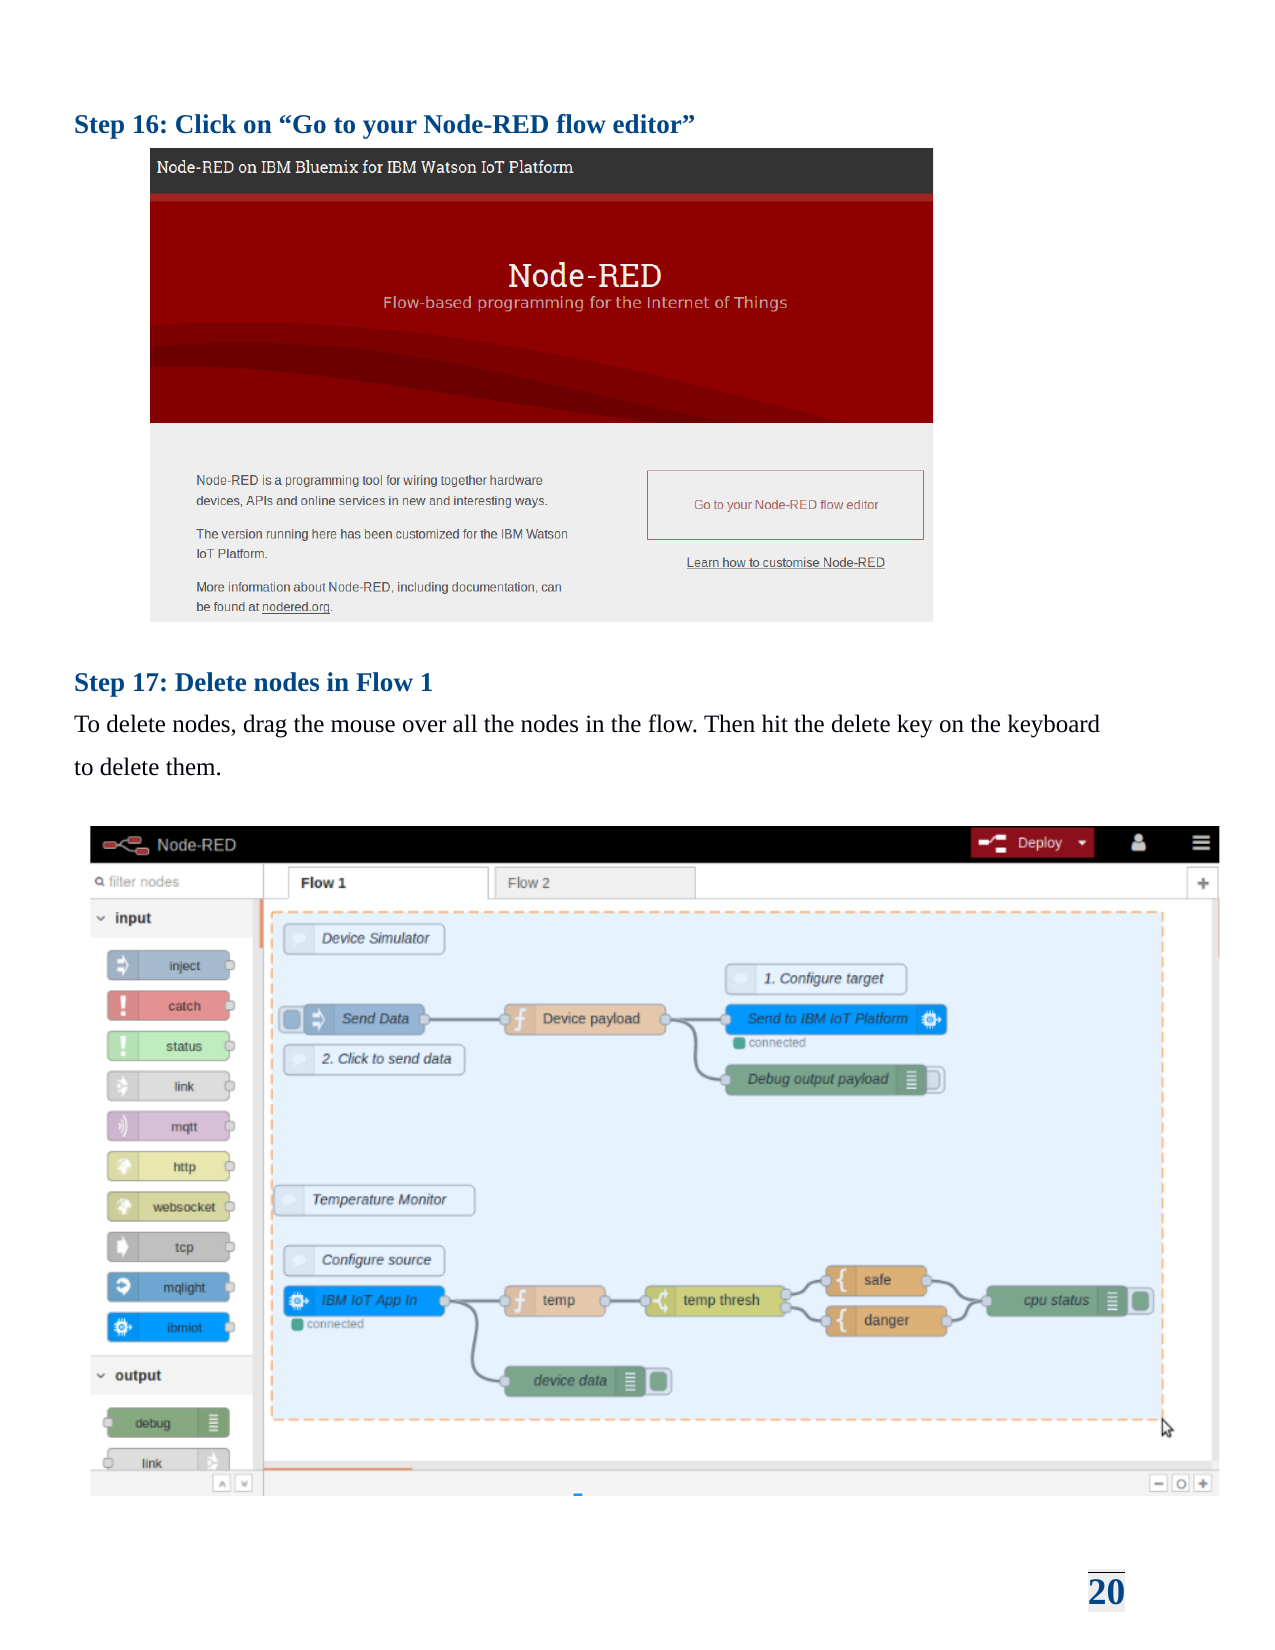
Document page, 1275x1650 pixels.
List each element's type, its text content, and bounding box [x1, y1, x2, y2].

subtitle Step 17: Delete nodes in Flow 1 [74, 666, 1125, 697]
subtitle Step 16: Click on “Go to your Node-RED flow editor” [74, 108, 1125, 139]
picture [150, 148, 934, 622]
text To delete nodes, drag the mouse over all the nodes in the flow. Then hit the delete key on the keyboard to delete them. [74, 709, 1125, 781]
picture [90, 826, 1220, 1496]
